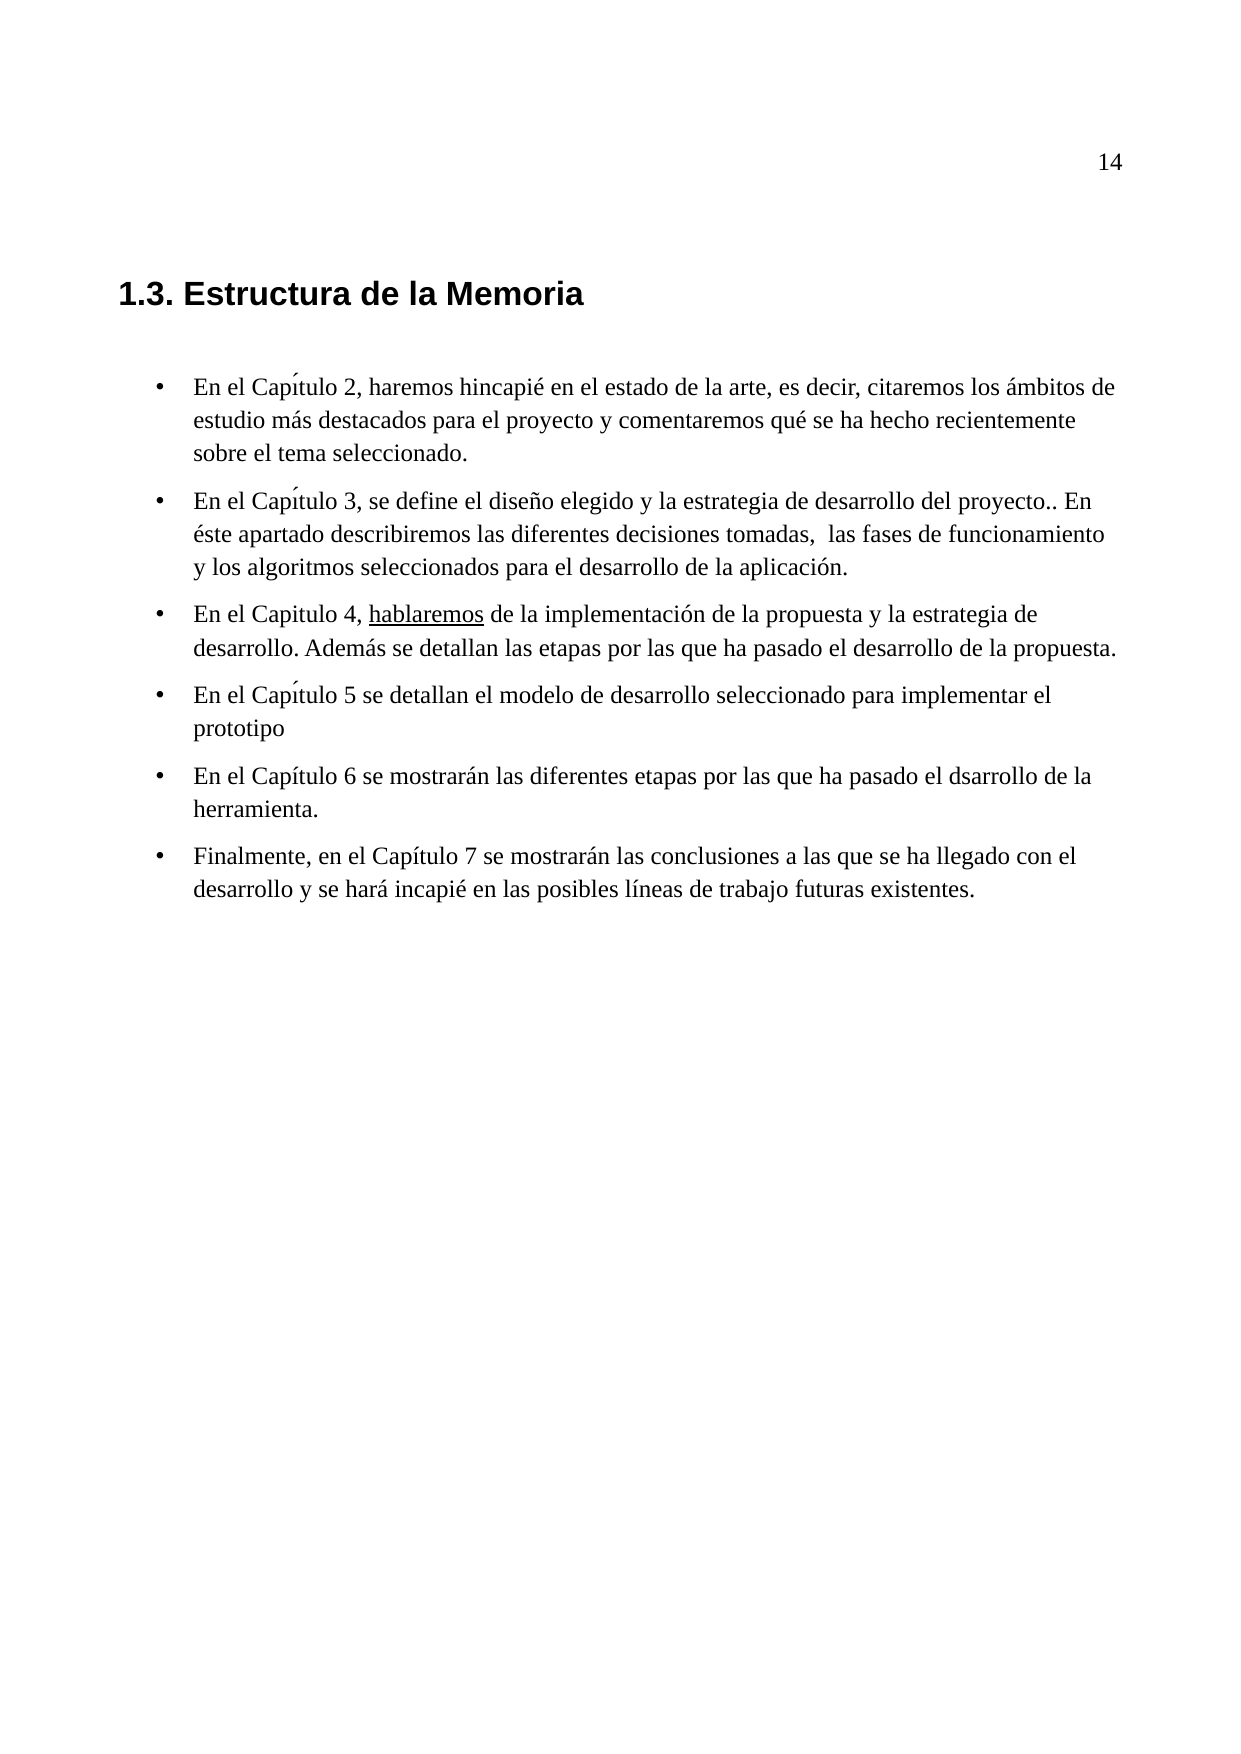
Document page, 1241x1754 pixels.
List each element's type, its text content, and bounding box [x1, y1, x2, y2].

list En el Capı́tulo 3, se define el diseño elegido y la estrategia de desarrollo del proyecto.. En éste apartado describiremos las diferentes decisiones tomadas, las fases de funcionamiento y los algoritmos seleccionados para el desarrollo de la aplicación. [156, 486, 1122, 581]
list En el Capı́tulo 2, haremos hincapié en el estado de la arte, es decir, citaremos los ámbitos de estudio más destacados para el proyecto y comentaremos qué se ha hecho recientemente sobre el tema seleccionado. [156, 372, 1122, 467]
list Finalmente, en el Capítulo 7 se mostrarán las conclusiones a las que se ha llegado con el desarrollo y se hará incapié en las posibles líneas de trabajo futuras existentes. [156, 841, 1122, 903]
list En el Capitulo 4, hablaremos de la implementación de la propuesta y la estrategia de desarrollo. Además se detallan las etapas por las que ha pasado el desarrollo de la propuesta. [156, 599, 1122, 661]
subtitle 1.3. Estructura de la Memoria [118, 273, 1122, 312]
list En el Capítulo 6 se mostrarán las diferentes etapas por las que ha pasado el dsarrollo de la herramienta. [156, 761, 1122, 823]
list En el Capı́tulo 5 se detallan el modelo de desarrollo seleccionado para implementar el prototipo [156, 680, 1122, 742]
